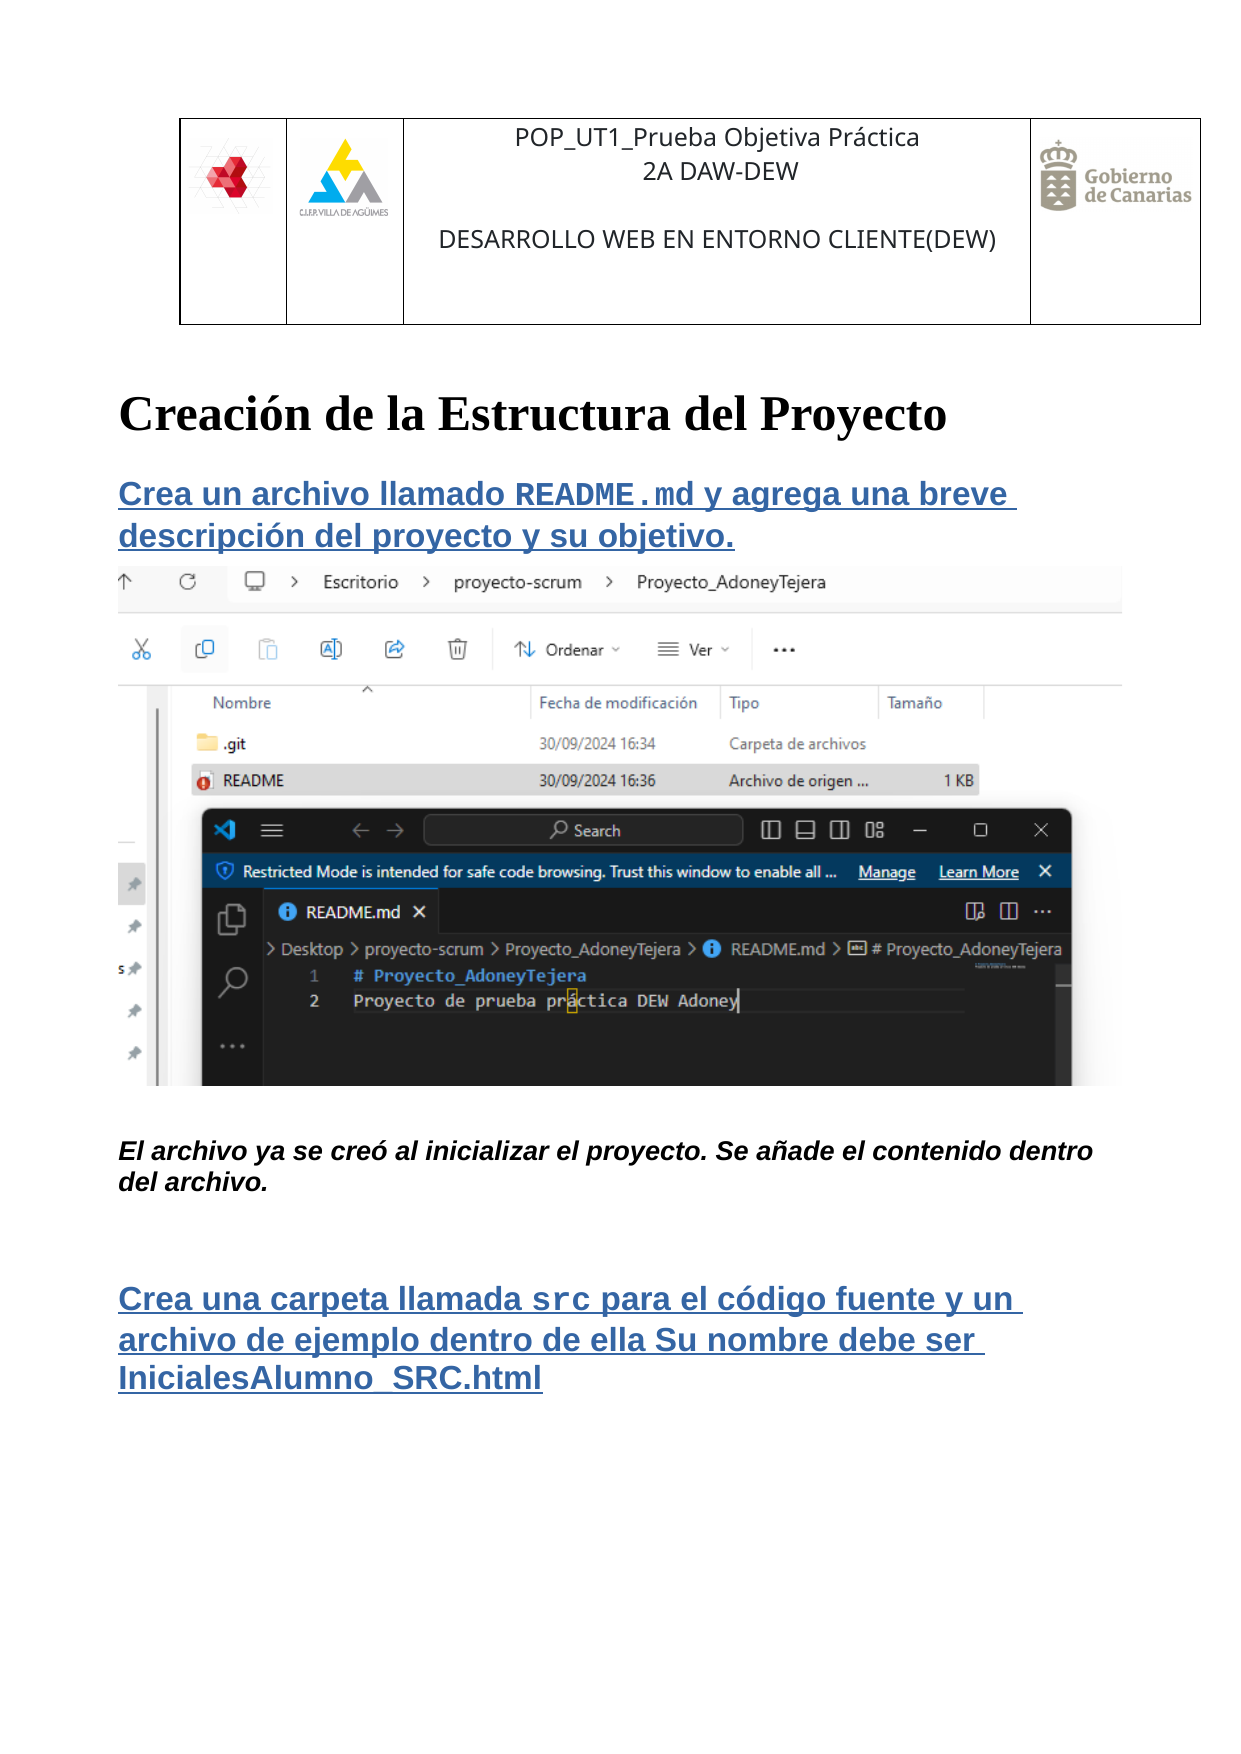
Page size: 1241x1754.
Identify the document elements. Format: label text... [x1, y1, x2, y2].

subtitle Crea una carpeta llamada src para el código fuente y un archivo de ejemplo dentro de ella Su nombre debe ser InicialesAlumno_SRC.html [118, 1278, 1122, 1397]
picture [1037, 137, 1193, 212]
picture [187, 138, 273, 214]
subtitle Crea un archivo llamado README.md y agrega una breve descripción del proyecto y su objetivo. [118, 474, 1122, 554]
subtitle El archivo ya se creó al inicializar el proyecto. Se añade el contenido dentro del archivo. [118, 1135, 1122, 1198]
picture [118, 566, 1123, 1086]
subtitle Creación de la Estructura del Proyecto [118, 384, 1122, 441]
picture [299, 138, 389, 217]
